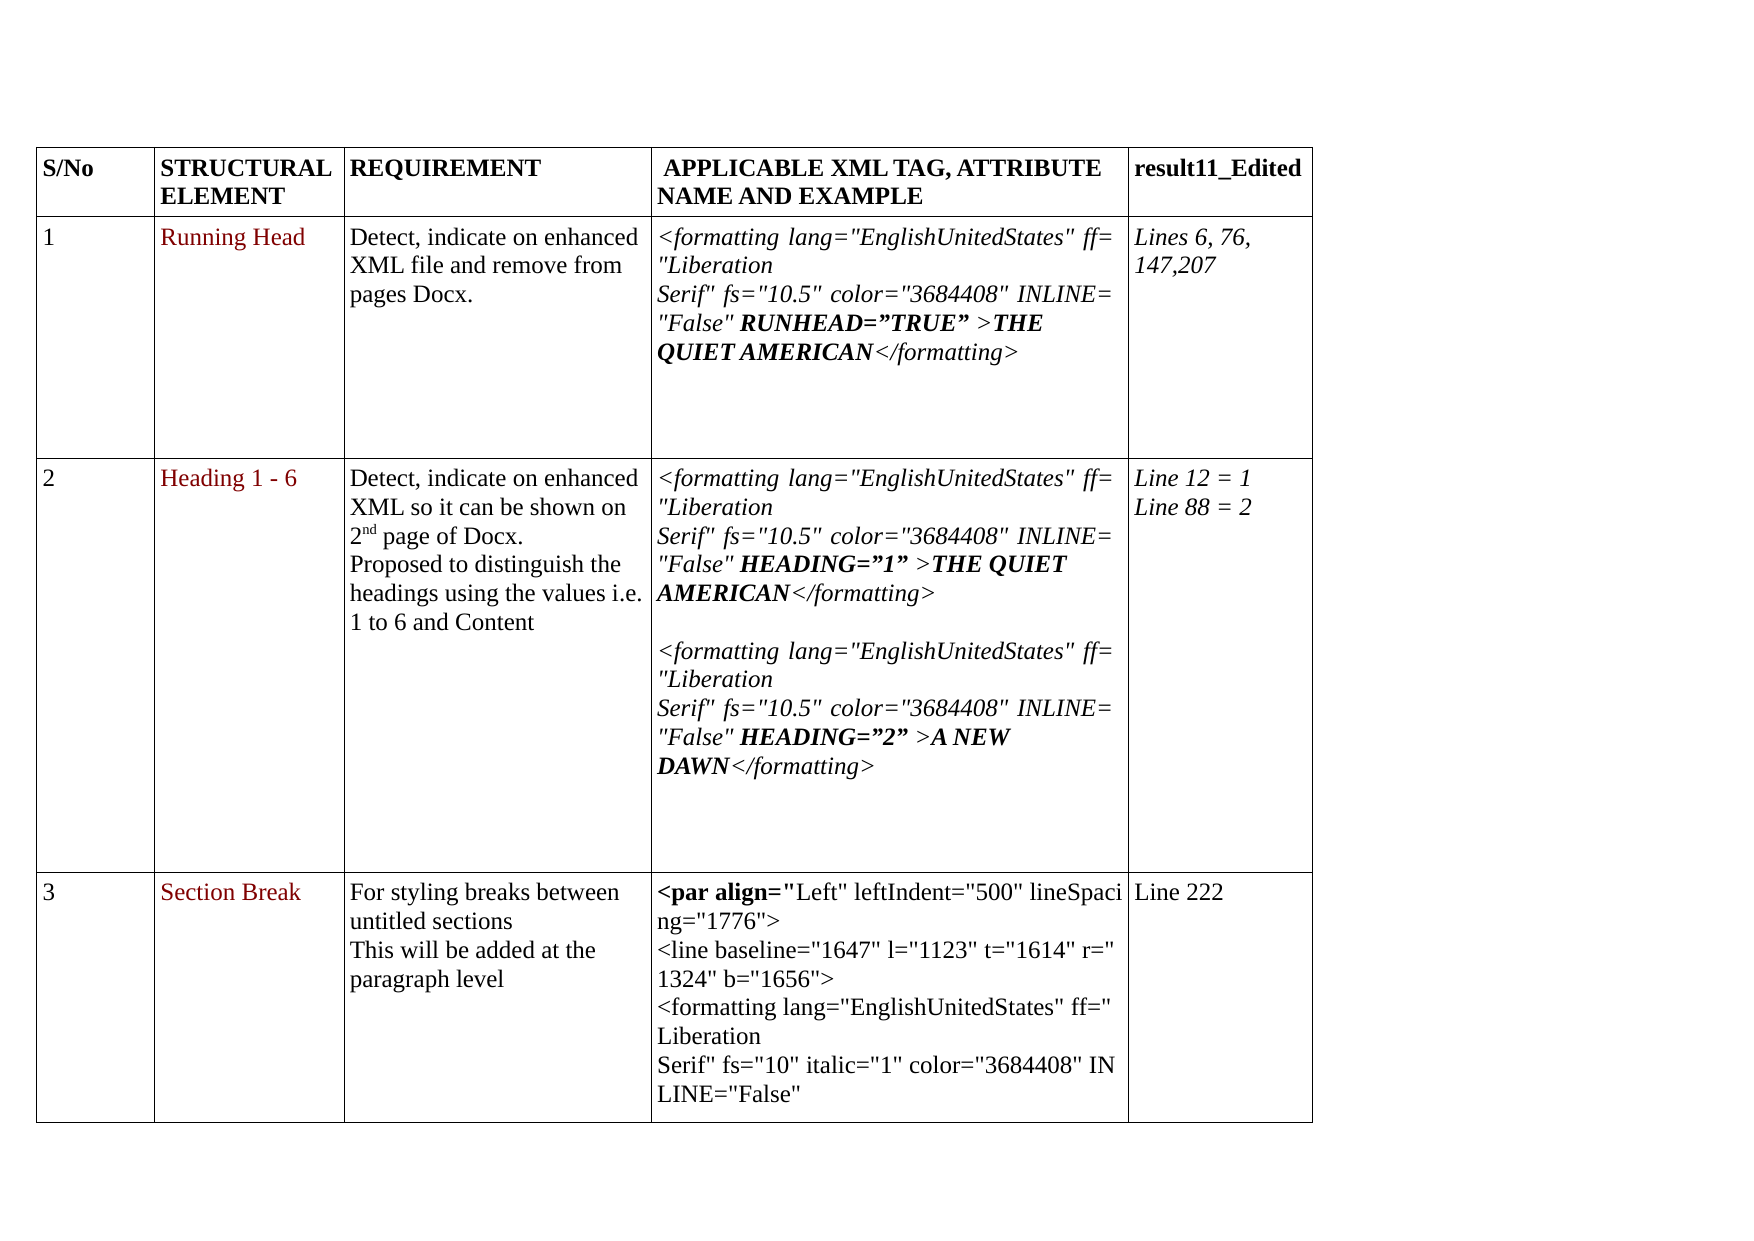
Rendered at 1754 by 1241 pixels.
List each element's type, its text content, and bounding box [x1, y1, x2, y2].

table_header STRUCTURAL ELEMENT [155, 148, 344, 216]
table_cell <formatting lang="EnglishUnitedStates" ff="Liberation Serif" fs="10.5" color="3684408" INLINE="False" HEADING=”1” >THE QUIET AMERICAN</formatting> <formatting lang="EnglishUnitedStates" ff="Liberation Serif" fs="10.5" color="3684408" INLINE="False" HEADING=”2” >A NEW DAWN</formatting> [652, 459, 1128, 872]
table_cell Running Head [155, 217, 344, 457]
table_header APPLICABLE XML TAG, ATTRIBUTE NAME AND EXAMPLE [652, 148, 1128, 216]
table_cell Section Break [155, 873, 344, 1122]
table_cell Line 222 [1129, 873, 1312, 1122]
table_header result11_Edited [1129, 148, 1312, 216]
table_cell Detect, indicate on enhanced XML file and remove from pages Docx. [345, 217, 651, 457]
table_cell 2 [37, 459, 154, 872]
table_cell 3 [37, 873, 154, 1122]
table_header S/No [37, 148, 154, 216]
table_cell <par align="Left" leftIndent="500" lineSpacing="1776"> <line baseline="1647" l="1123" t="1614" r="1324" b="1656"> <formatting lang="EnglishUnitedStates" ff="Liberation Serif" fs="10" italic="1" color="3684408" INLINE="False" [652, 873, 1128, 1122]
table_cell Detect, indicate on enhanced XML so it can be shown on 2nd page of Docx. Proposed to distinguish the headings using the values i.e. 1 to 6 and Content [345, 459, 651, 872]
table_cell <formatting lang="EnglishUnitedStates" ff="Liberation Serif" fs="10.5" color="3684408" INLINE="False" RUNHEAD=”TRUE” >THE QUIET AMERICAN</formatting> [652, 217, 1128, 457]
table_header REQUIREMENT [345, 148, 651, 216]
table_cell Lines 6, 76, 147,207 [1129, 217, 1312, 457]
table_cell Line 12 = 1 Line 88 = 2 [1129, 459, 1312, 872]
table_cell For styling breaks between untitled sections This will be added at the paragraph level [345, 873, 651, 1122]
table_cell 1 [37, 217, 154, 457]
table_cell Heading 1 - 6 [155, 459, 344, 872]
